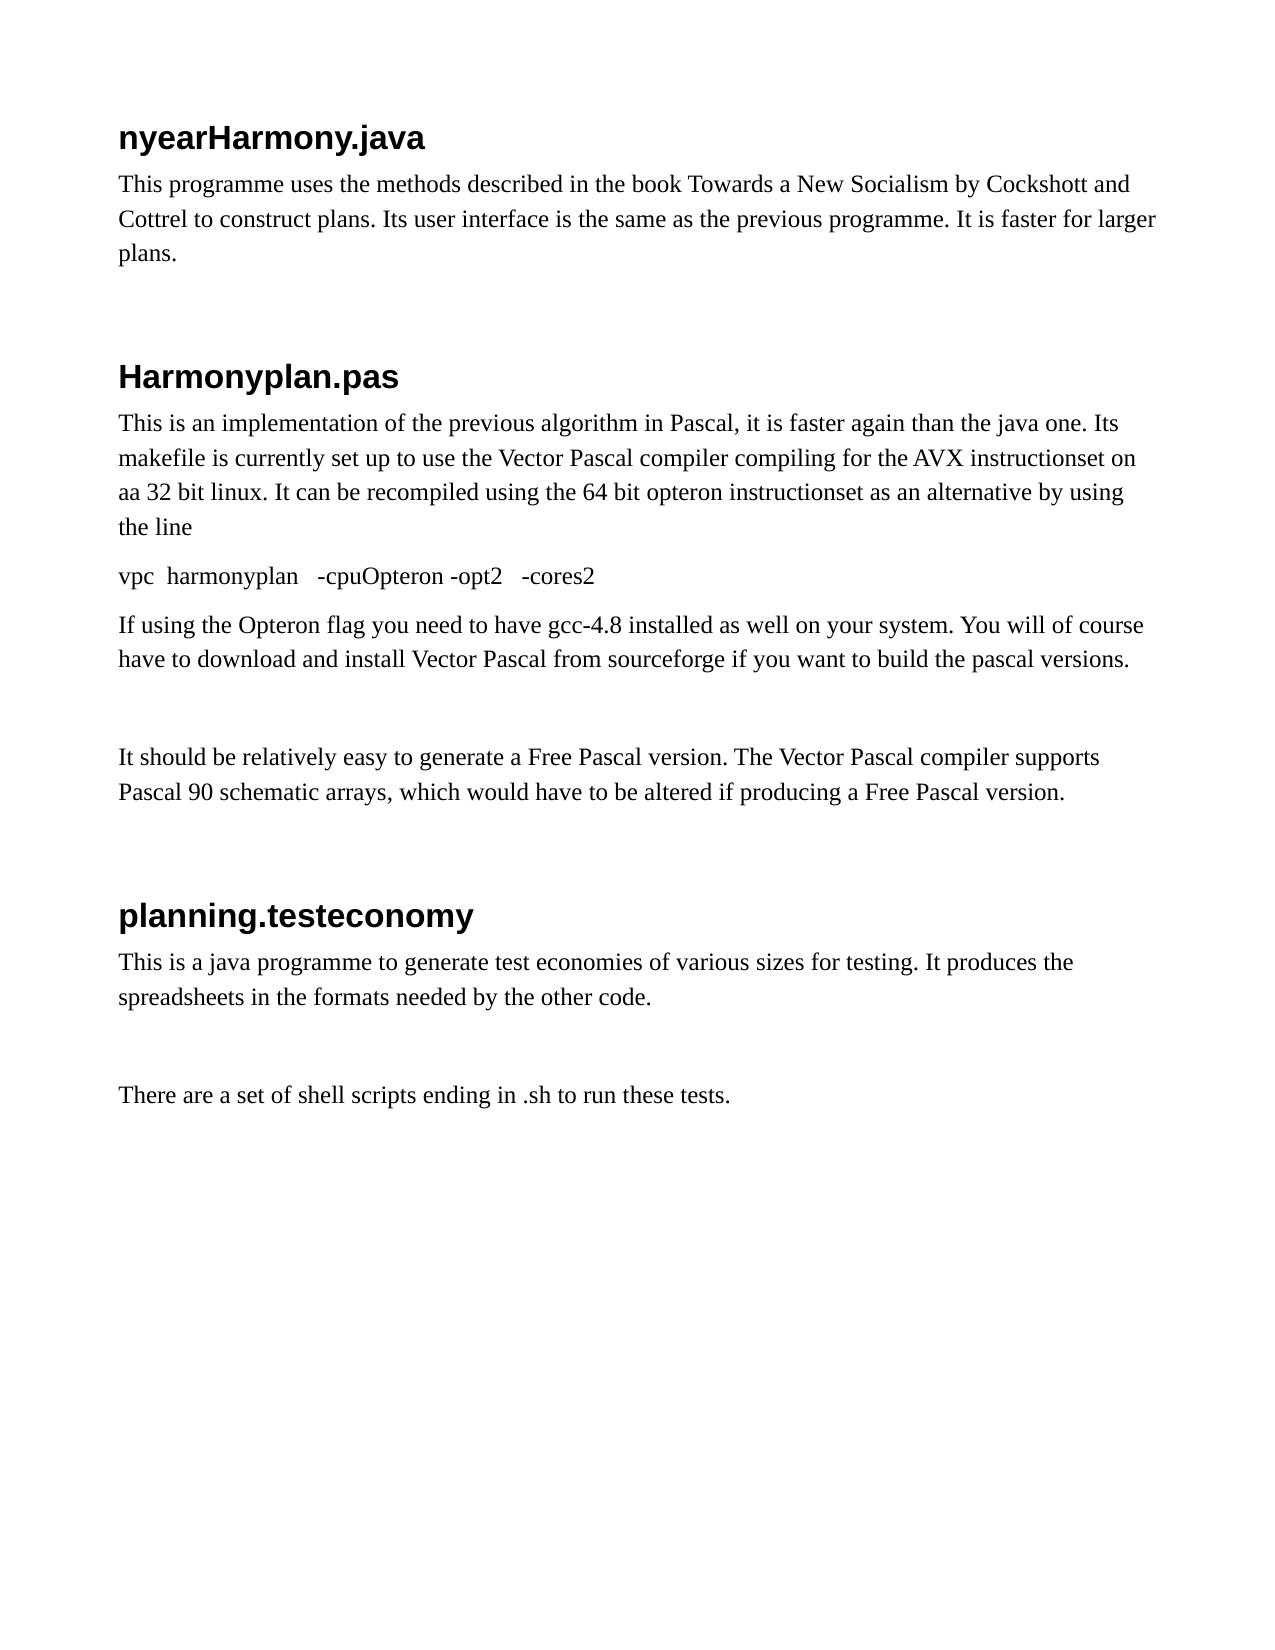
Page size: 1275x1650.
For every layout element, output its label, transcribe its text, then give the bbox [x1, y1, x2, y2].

subtitle nyearHarmony.java [118, 118, 1157, 157]
text This programme uses the methods described in the book Towards a New Socialism by Cockshott and Cottrel to construct plans. Its user interface is the same as the previous programme. It is faster for larger plans. [118, 169, 1157, 267]
text If using the Opteron flag you need to have gcc-4.8 installed as well on your system. You will of course have to download and install Vector Pascal from sourceforge if you want to build the pascal versions. [118, 610, 1157, 673]
text This is an implementation of the previous algorithm in Pascal, it is faster again than the java one. Its makefile is currently set up to use the Vector Pascal compiler compiling for the AVX instructionset on aa 32 bit linux. It can be recompiled using the 64 bit opteron instructionset as an alternative by using the line [118, 408, 1157, 541]
text This is a java programme to generate test economies of various sizes for testing. It produces the spreadsheets in the formats needed by the other code. [118, 947, 1157, 1010]
subtitle planning.testeconomy [118, 896, 1157, 934]
text It should be relatively easy to generate a Free Pascal version. The Vector Pascal compiler supports Pascal 90 schematic arrays, which would have to be altered if producing a Free Pascal version. [118, 742, 1157, 806]
text There are a set of shell scripts ending in .sh to run these tests. [118, 1080, 1157, 1108]
text vpc harmonyplan -cpuOpteron -opt2 -cores2 [118, 561, 1157, 589]
subtitle Harmonyplan.pas [118, 357, 1157, 396]
